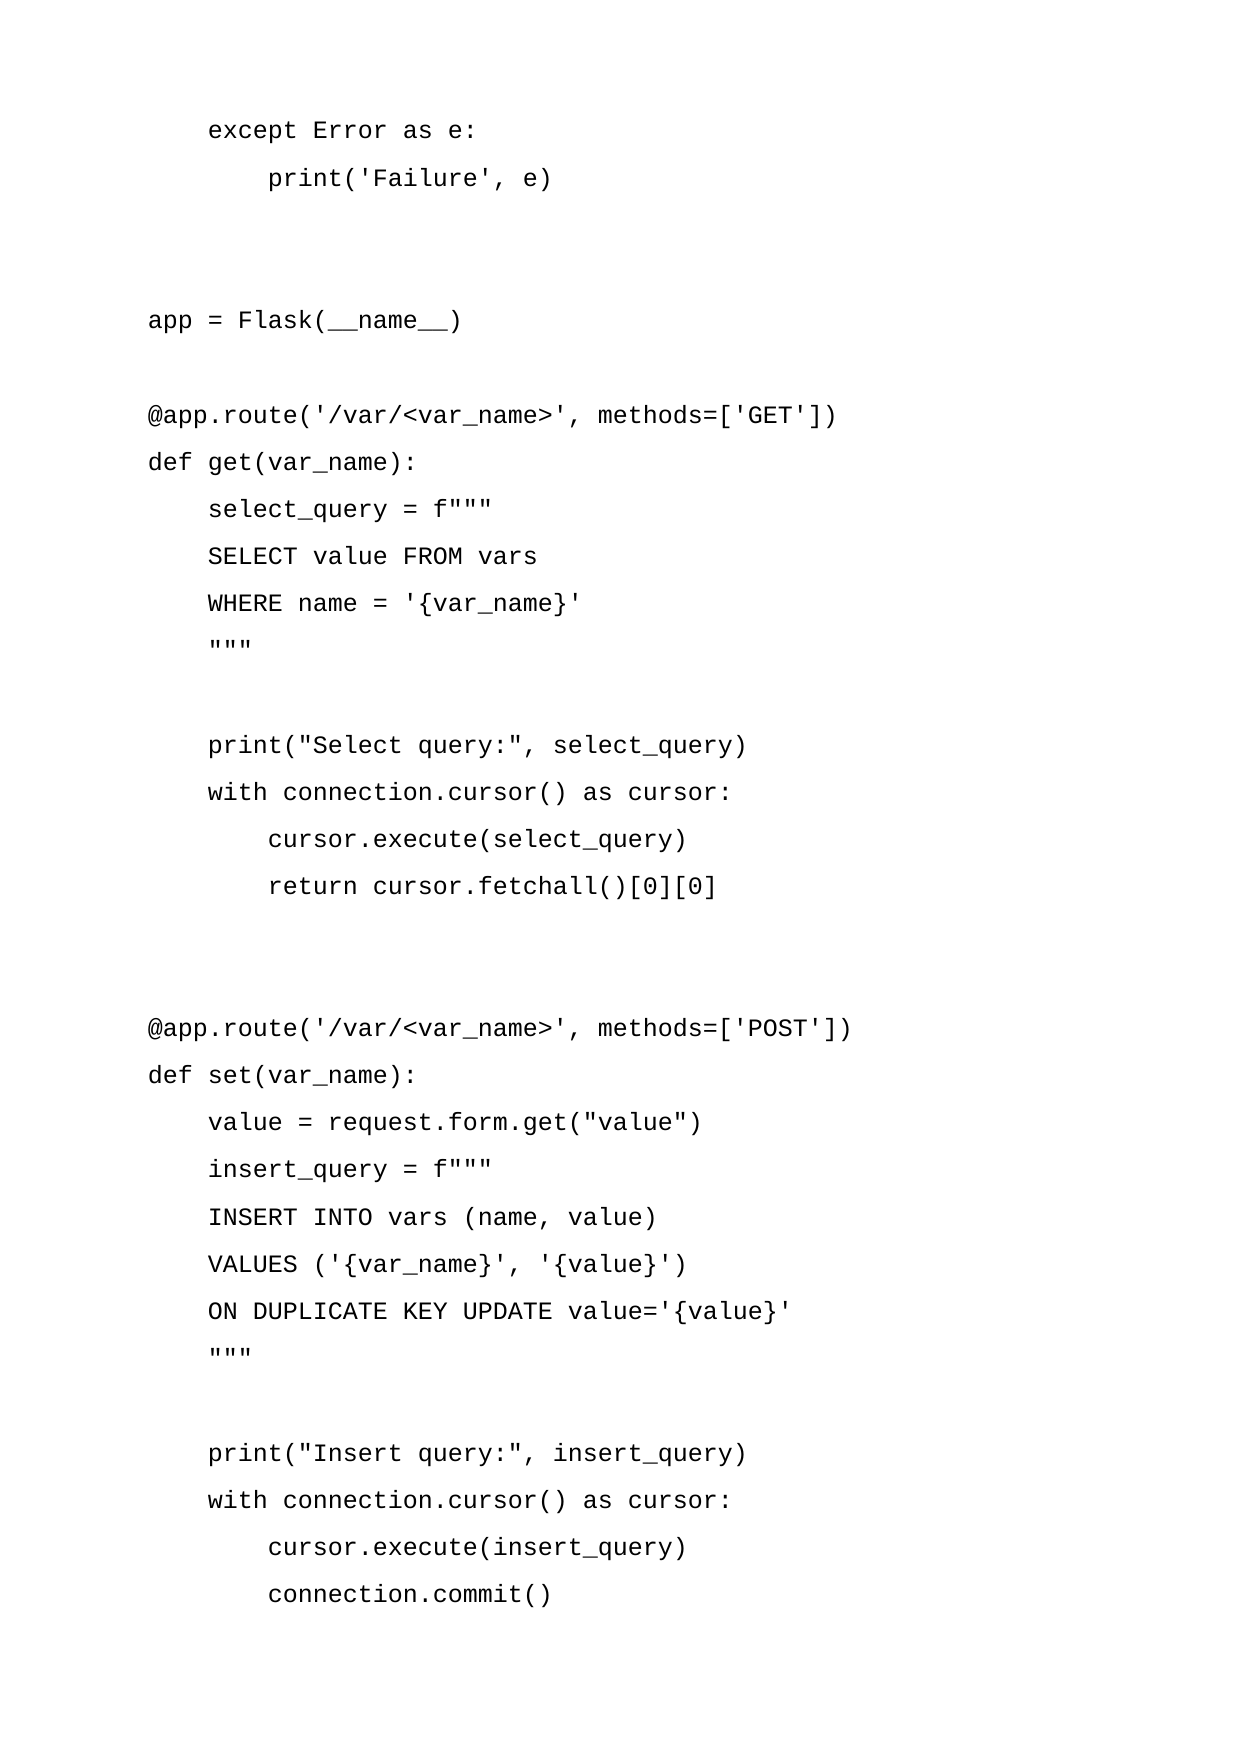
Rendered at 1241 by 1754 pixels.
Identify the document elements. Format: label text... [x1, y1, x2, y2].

text print("Insert query:", insert_query) [148, 1440, 1152, 1468]
text connection.commit() [148, 1581, 1152, 1610]
text insert_query = f""" [148, 1157, 1152, 1185]
text with connection.cursor() as cursor: [148, 779, 1152, 808]
text except Error as e: [148, 118, 1152, 146]
text """ [148, 1345, 1152, 1374]
text select_query = f""" [148, 496, 1152, 525]
text ON DUPLICATE KEY UPDATE value='{value}' [148, 1298, 1152, 1327]
text value = request.form.get("value") [148, 1110, 1152, 1138]
text cursor.execute(select_query) [148, 826, 1152, 855]
text SELECT value FROM vars [148, 543, 1152, 572]
text def set(var_name): [148, 1063, 1152, 1091]
text def get(var_name): [148, 449, 1152, 478]
text WHERE name = '{var_name}' [148, 591, 1152, 619]
text print("Select query:", select_query) [148, 732, 1152, 761]
text @app.route('/var/<var_name>', methods=['GET']) [148, 402, 1152, 431]
text @app.route('/var/<var_name>', methods=['POST']) [148, 1016, 1152, 1044]
text with connection.cursor() as cursor: [148, 1487, 1152, 1516]
text VALUES ('{var_name}', '{value}') [148, 1251, 1152, 1279]
text """ [148, 638, 1152, 666]
text INSERT INTO vars (name, value) [148, 1204, 1152, 1232]
text cursor.execute(insert_query) [148, 1534, 1152, 1563]
text return cursor.fetchall()[0][0] [148, 873, 1152, 902]
text print('Failure', e) [148, 165, 1152, 193]
text app = Flask(__name__) [148, 307, 1152, 336]
